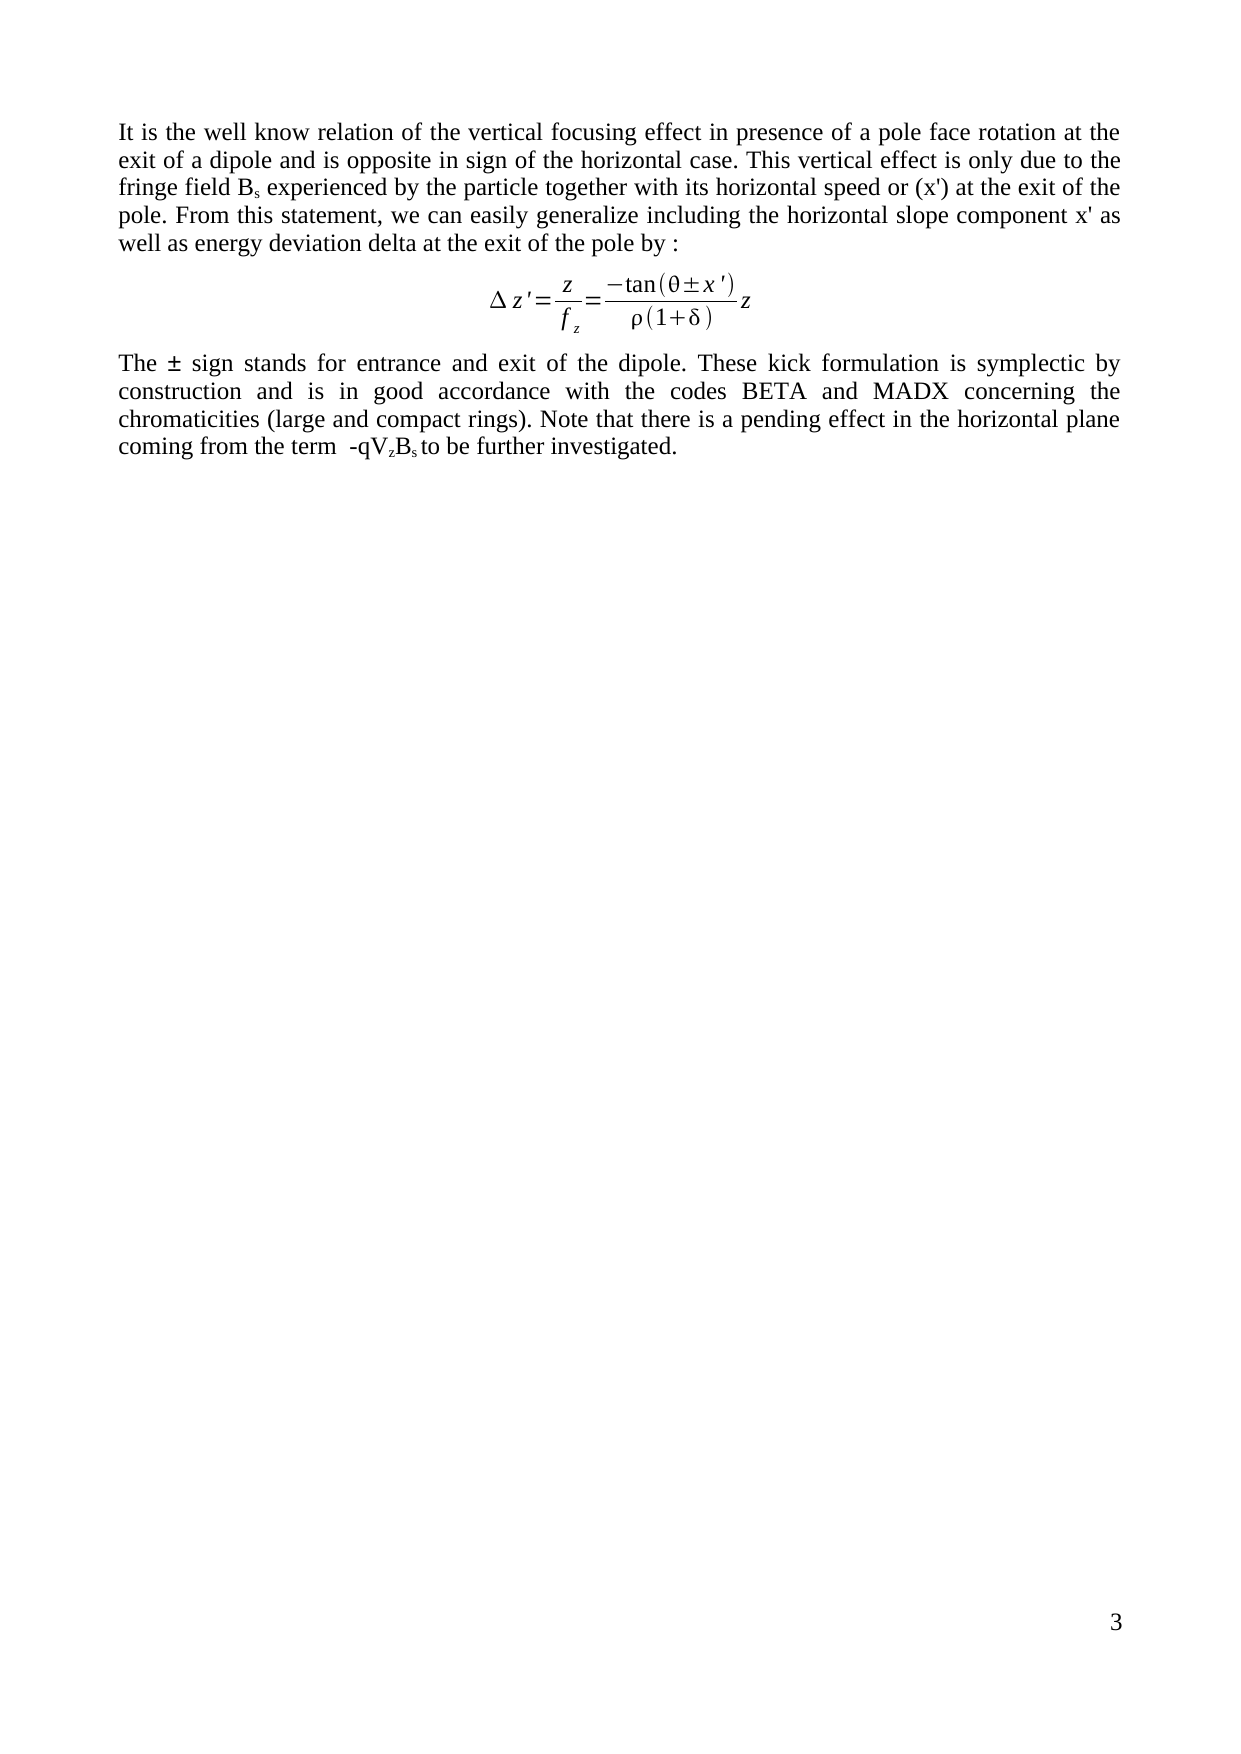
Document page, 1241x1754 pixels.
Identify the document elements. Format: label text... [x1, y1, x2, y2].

text The ± sign stands for entrance and exit of the dipole. These kick formulation is symplectic by construction and is in good accordance with the codes BETA and MADX concerning the chromaticities (large and compact rings). Note that there is a pending effect in the horizontal plane coming from the term -qVzBs to be further investigated. [118, 349, 1122, 460]
text It is the well know relation of the vertical focusing effect in presence of a pole face rotation at the exit of a dipole and is opposite in sign of the horizontal case. This vertical effect is only due to the fringe field Bs experienced by the particle together with its horizontal speed or (x') at the exit of the pole. From this statement, we can easily generalize including the horizontal slope component x' as well as energy deviation delta at the exit of the pole by : [118, 118, 1122, 257]
